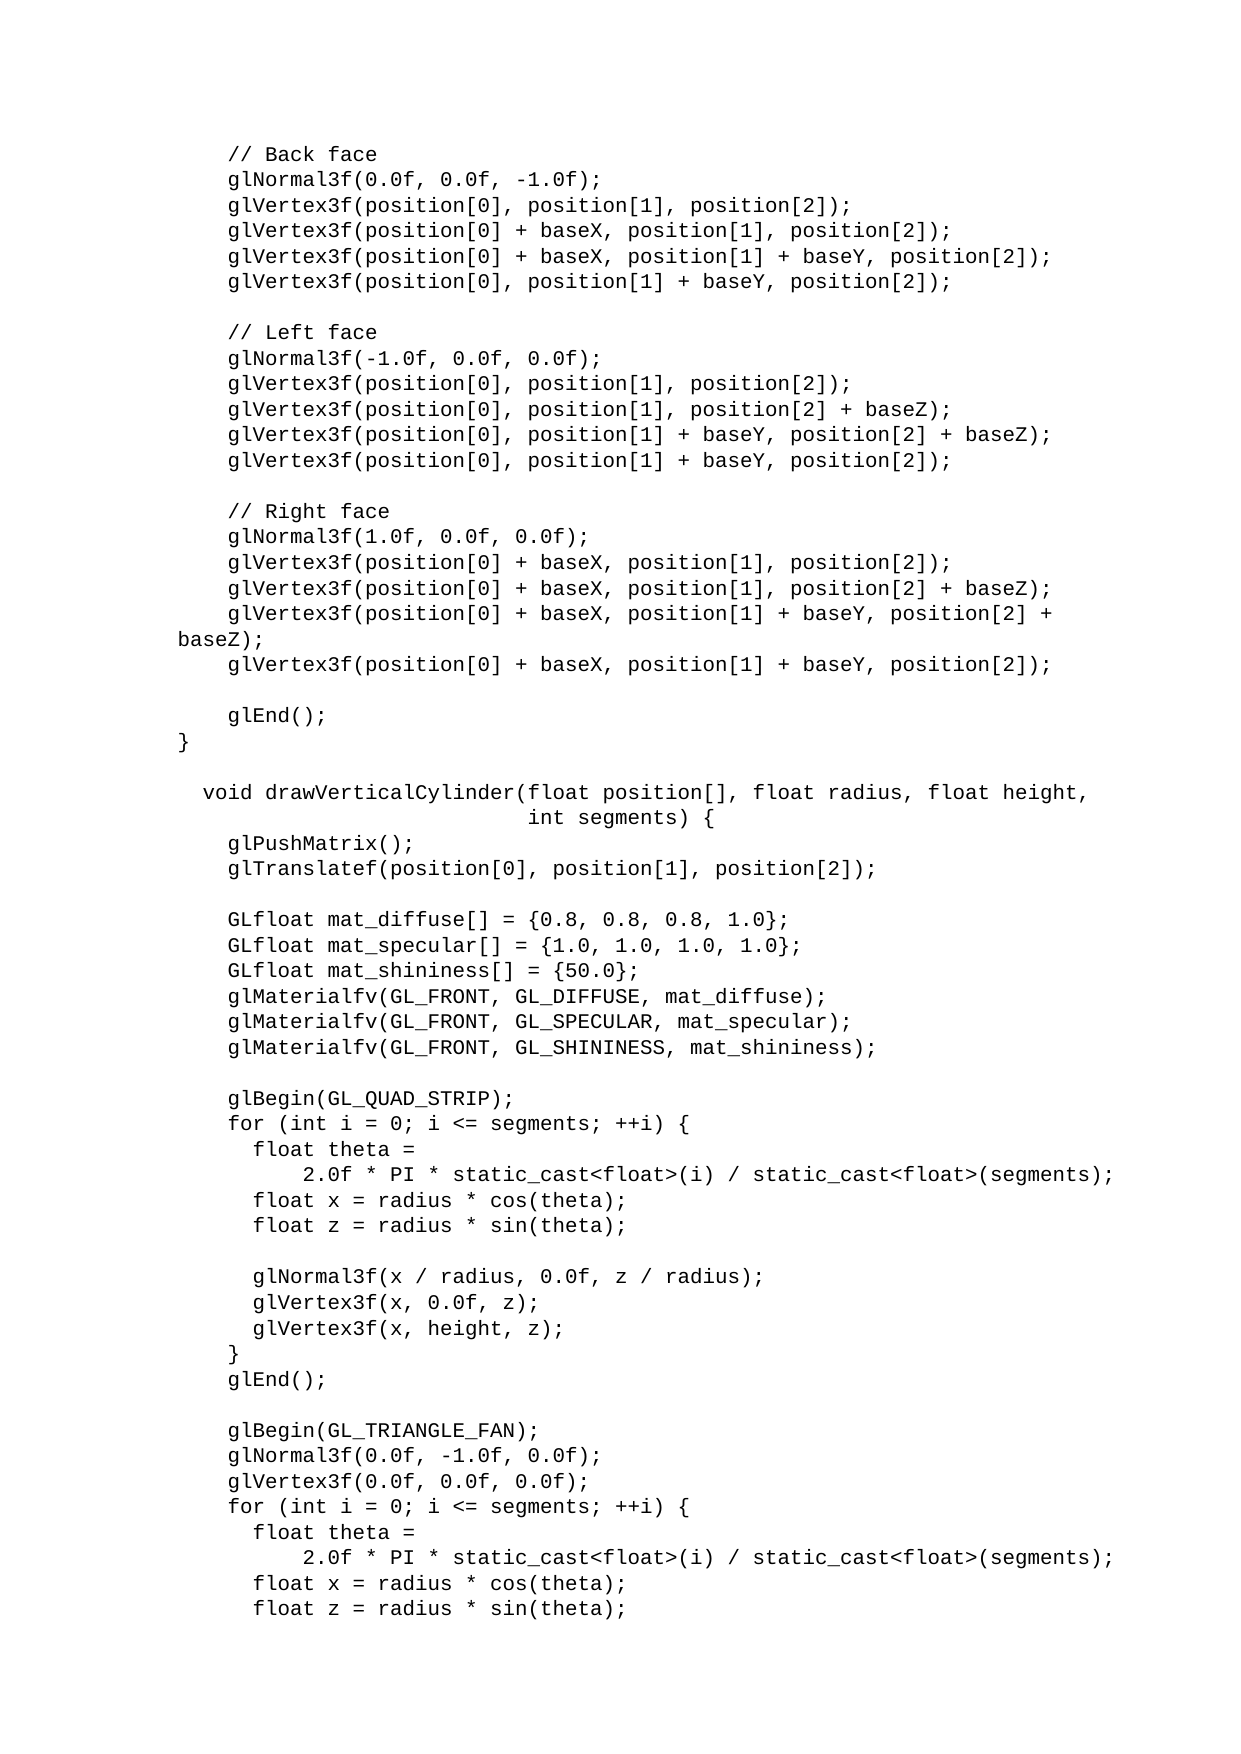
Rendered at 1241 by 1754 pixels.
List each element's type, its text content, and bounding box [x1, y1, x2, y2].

text GLfloat mat_diffuse[] = {0.8, 0.8, 0.8, 1.0}; [177, 909, 1152, 933]
text glVertex3f(position[0] + baseX, position[1], position[2] + baseZ); [177, 577, 1152, 601]
text glVertex3f(position[0], position[1], position[2] + baseZ); [177, 399, 1152, 422]
text glPushMatrix(); [177, 833, 1152, 856]
text glVertex3f(position[0], position[1] + baseY, position[2]); [177, 271, 1152, 295]
text // Right face [177, 501, 1152, 524]
text } [177, 731, 1152, 754]
text glNormal3f(0.0f, -1.0f, 0.0f); [177, 1445, 1152, 1469]
text glVertex3f(position[0] + baseX, position[1], position[2]); [177, 552, 1152, 576]
text glMaterialfv(GL_FRONT, GL_SPECULAR, mat_specular); [177, 1011, 1152, 1035]
text glNormal3f(-1.0f, 0.0f, 0.0f); [177, 348, 1152, 371]
text float x = radius * cos(theta); [177, 1190, 1152, 1214]
text glVertex3f(position[0], position[1] + baseY, position[2] + baseZ); [177, 424, 1152, 448]
text glVertex3f(x, 0.0f, z); [177, 1292, 1152, 1316]
text glVertex3f(0.0f, 0.0f, 0.0f); [177, 1471, 1152, 1494]
text glMaterialfv(GL_FRONT, GL_SHININESS, mat_shininess); [177, 1037, 1152, 1061]
text float z = radius * sin(theta); [177, 1216, 1152, 1239]
text glTranslatef(position[0], position[1], position[2]); [177, 858, 1152, 882]
text for (int i = 0; i <= segments; ++i) { [177, 1113, 1152, 1137]
text glVertex3f(position[0], position[1], position[2]); [177, 195, 1152, 218]
text for (int i = 0; i <= segments; ++i) { [177, 1496, 1152, 1520]
text // Left face [177, 322, 1152, 346]
text GLfloat mat_specular[] = {1.0, 1.0, 1.0, 1.0}; [177, 935, 1152, 958]
text glVertex3f(position[0] + baseX, position[1] + baseY, position[2]); [177, 246, 1152, 269]
text // Back face [177, 144, 1152, 167]
text glBegin(GL_TRIANGLE_FAN); [177, 1420, 1152, 1443]
text glEnd(); [177, 705, 1152, 729]
text float theta = [177, 1139, 1152, 1163]
text float theta = [177, 1522, 1152, 1545]
text glNormal3f(0.0f, 0.0f, -1.0f); [177, 169, 1152, 193]
text glMaterialfv(GL_FRONT, GL_DIFFUSE, mat_diffuse); [177, 986, 1152, 1009]
text glNormal3f(1.0f, 0.0f, 0.0f); [177, 526, 1152, 550]
text glBegin(GL_QUAD_STRIP); [177, 1088, 1152, 1112]
text void drawVerticalCylinder(float position[], float radius, float height, [177, 782, 1152, 805]
text glNormal3f(x / radius, 0.0f, z / radius); [177, 1267, 1152, 1290]
text float x = radius * cos(theta); [177, 1573, 1152, 1596]
text glEnd(); [177, 1369, 1152, 1392]
text glVertex3f(x, height, z); [177, 1318, 1152, 1341]
text glVertex3f(position[0] + baseX, position[1] + baseY, position[2] + baseZ); [177, 603, 1152, 652]
text } [177, 1343, 1152, 1367]
text glVertex3f(position[0] + baseX, position[1], position[2]); [177, 220, 1152, 244]
text glVertex3f(position[0], position[1], position[2]); [177, 373, 1152, 397]
text float z = radius * sin(theta); [177, 1598, 1152, 1622]
text 2.0f * PI * static_cast<float>(i) / static_cast<float>(segments); [177, 1164, 1152, 1188]
text GLfloat mat_shininess[] = {50.0}; [177, 960, 1152, 984]
text glVertex3f(position[0], position[1] + baseY, position[2]); [177, 450, 1152, 473]
text glVertex3f(position[0] + baseX, position[1] + baseY, position[2]); [177, 654, 1152, 678]
text int segments) { [177, 807, 1152, 831]
text 2.0f * PI * static_cast<float>(i) / static_cast<float>(segments); [177, 1547, 1152, 1571]
